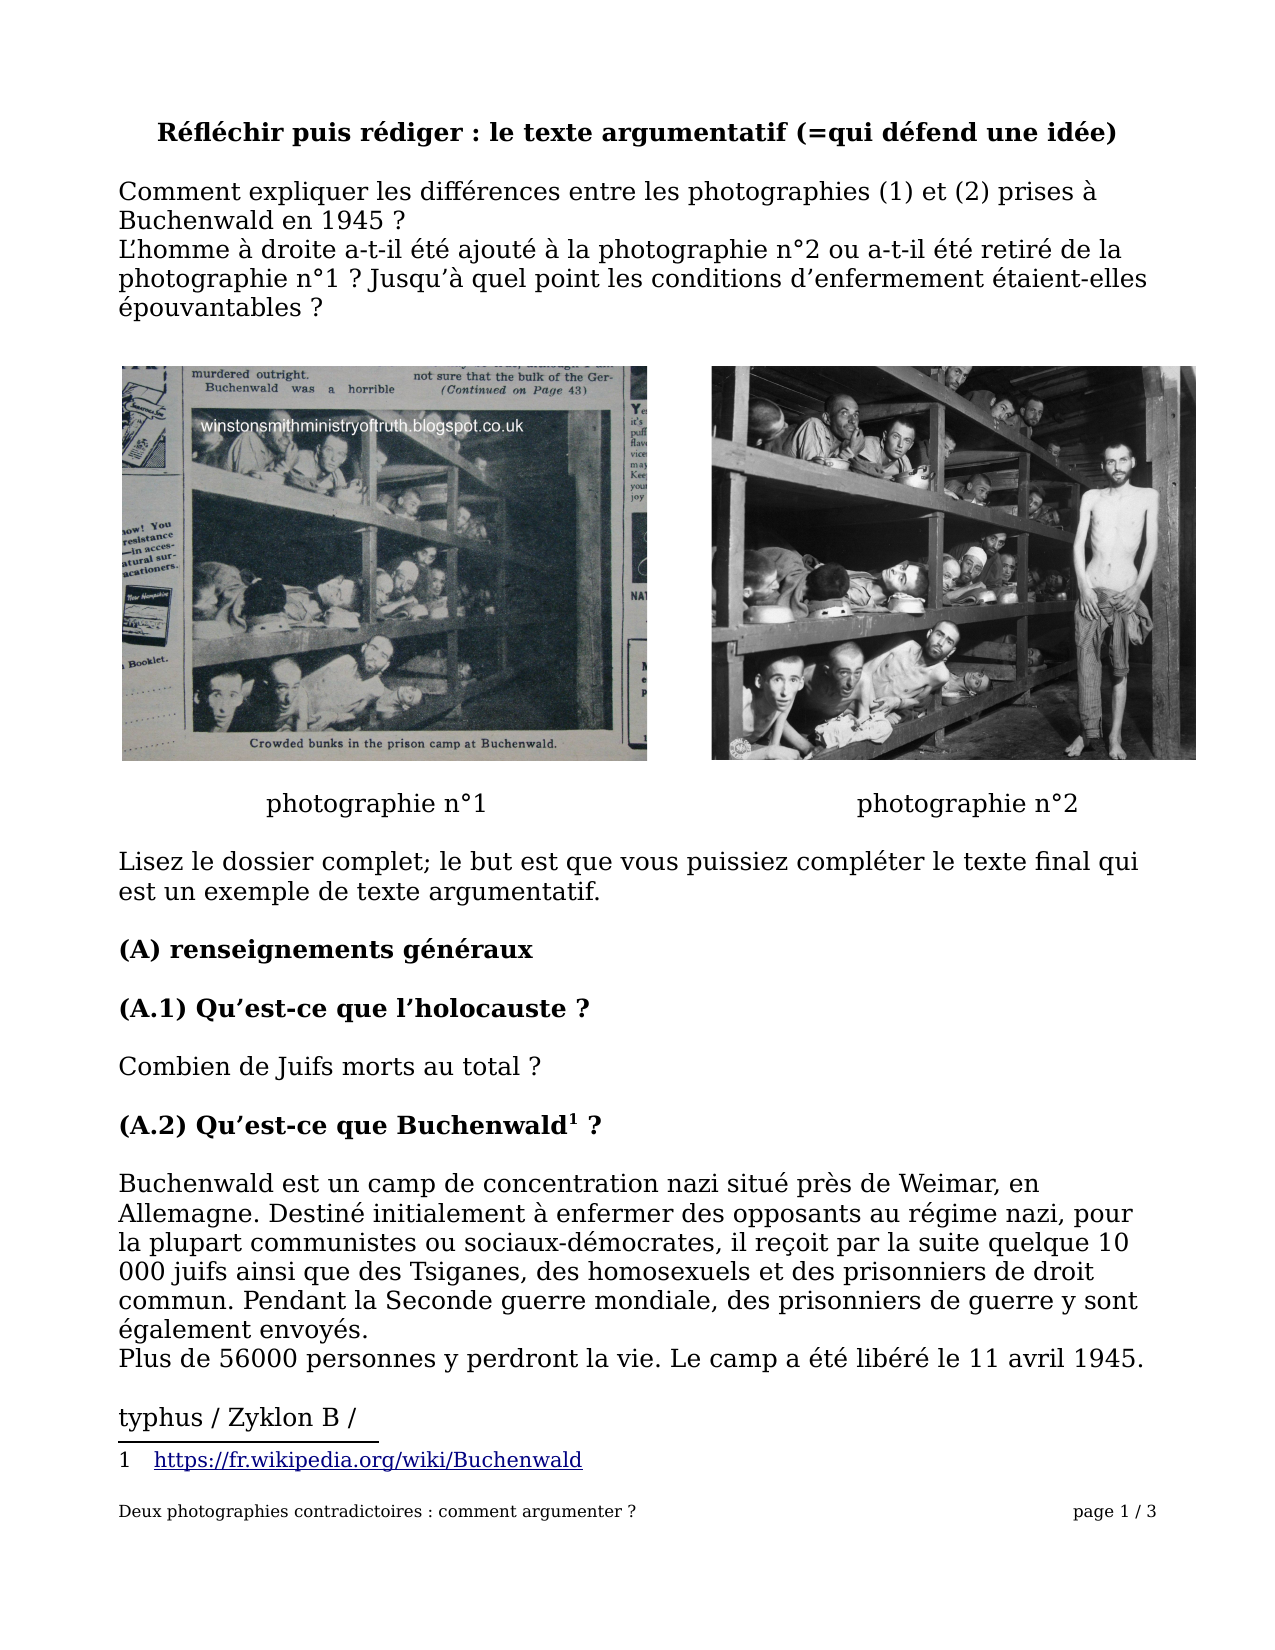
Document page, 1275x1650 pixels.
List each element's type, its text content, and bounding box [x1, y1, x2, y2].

text typhus / Zyklon B / [118, 1403, 1157, 1432]
text (A.1) Qu’est-ce que l’holocauste ? [118, 994, 1157, 1023]
text Combien de Juifs morts au total ? [118, 1052, 1157, 1082]
text photographie n°1 photographie n°2 [118, 789, 1157, 818]
text (A.2) Qu’est-ce que Buchenwald ? [118, 1111, 1157, 1140]
text https://fr.wikipedia.org/wiki/Buchenwald [118, 1448, 1157, 1472]
text Lisez le dossier complet; le but est que vous puissiez compléter le texte final qui est un exemple de texte argumentatif. [118, 847, 1157, 906]
picture [122, 366, 648, 761]
text Comment expliquer les différences entre les photographies (1) et (2) prises à Buchenwald en 1945 ? [118, 177, 1157, 235]
text Plus de 56000 personnes y perdront la vie. Le camp a été libéré le 11 avril 1945. [118, 1344, 1157, 1374]
picture [711, 366, 1196, 760]
text Buchenwald est un camp de concentration nazi situé près de Weimar, en Allemagne. Destiné initialement à enfermer des opposants au régime nazi, pour la plupart communistes ou sociaux-démocrates, il reçoit par la suite quelque 10 000 juifs ainsi que des Tsiganes, des homosexuels et des prisonniers de droit commun. Pendant la Seconde guerre mondiale, des prisonniers de guerre y sont également envoyés. [118, 1169, 1157, 1344]
text (A) renseignements généraux [118, 935, 1157, 964]
text L’homme à droite a-t-il été ajouté à la photographie n°2 ou a-t-il été retiré de la photographie n°1 ? Jusqu’à quel point les conditions d’enfermement étaient-elles épouvantables ? [118, 235, 1157, 322]
text Réfléchir puis rédiger : le texte argumentatif (=qui défend une idée) [118, 118, 1157, 147]
